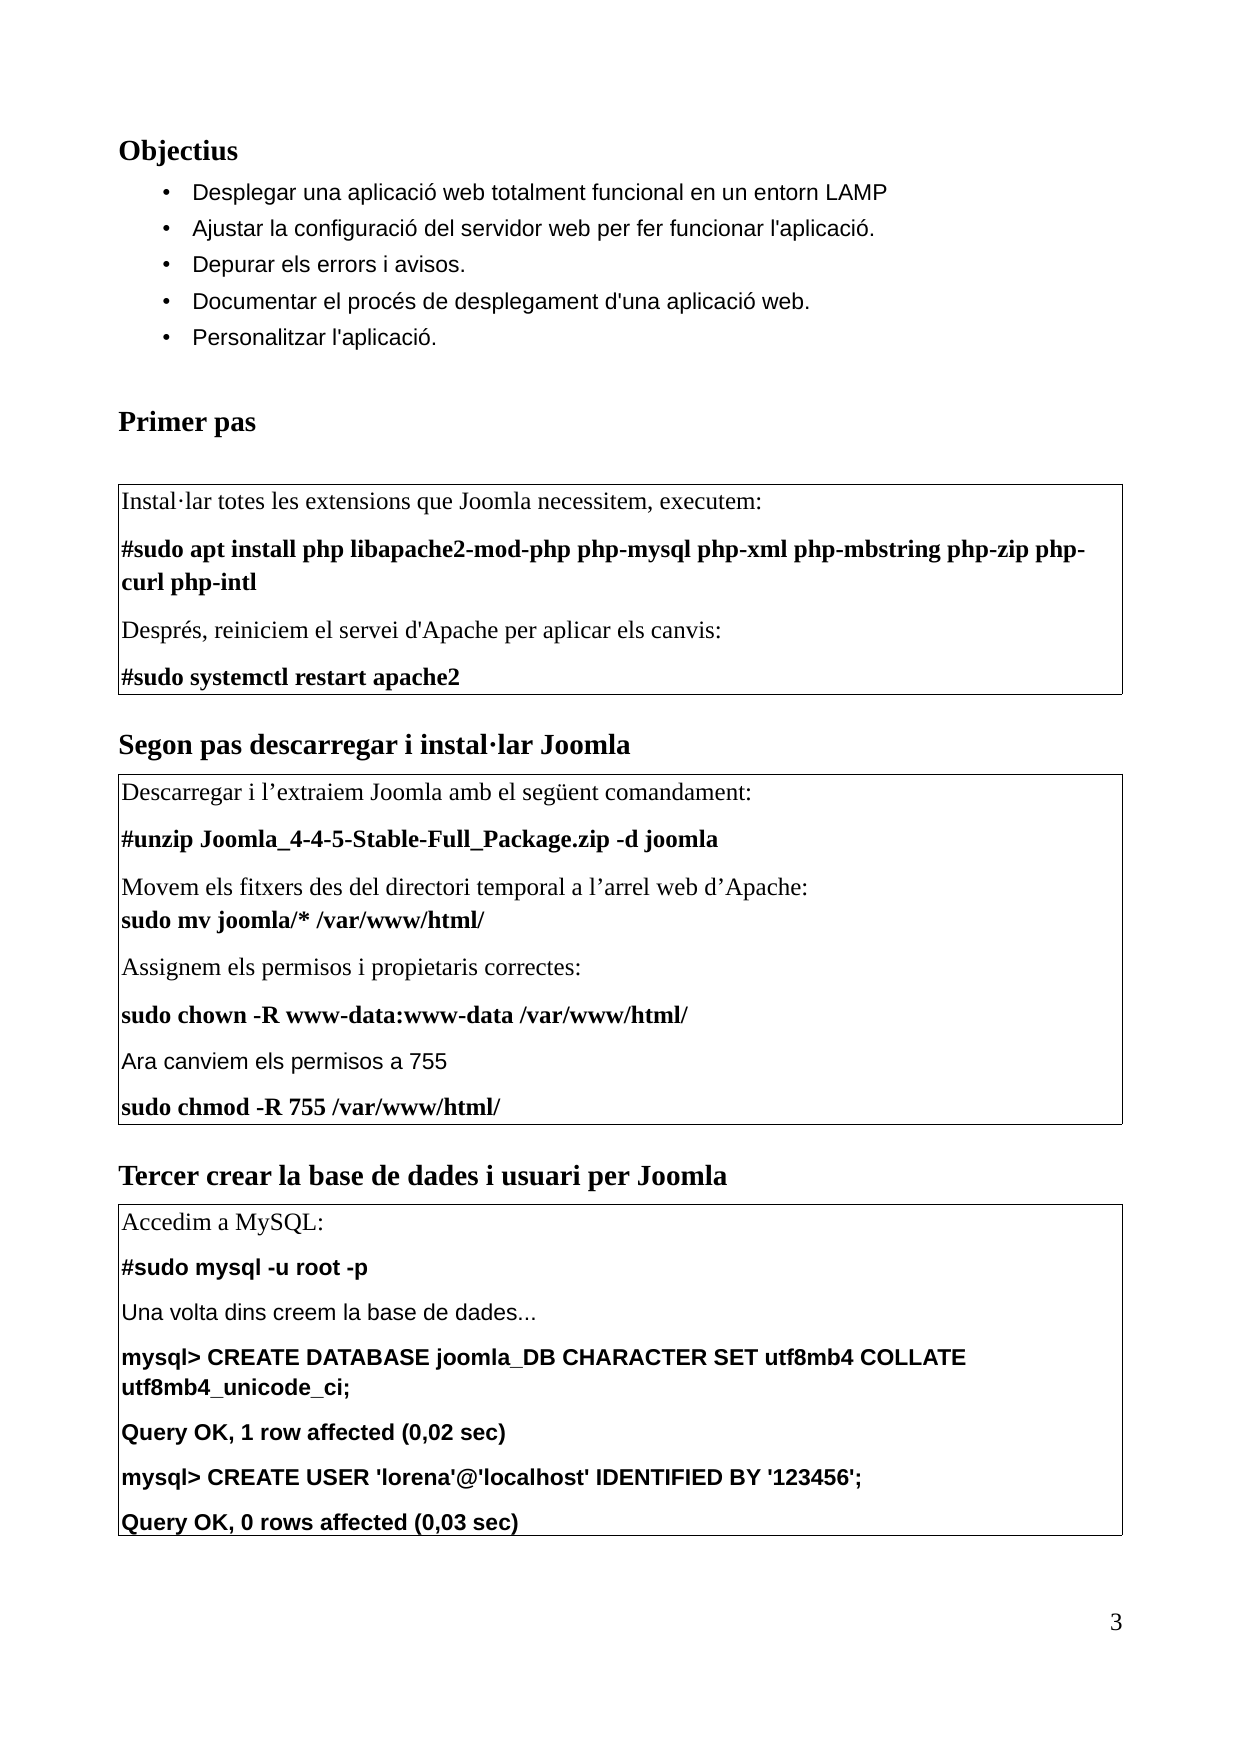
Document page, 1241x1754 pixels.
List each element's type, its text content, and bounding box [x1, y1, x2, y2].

text sudo chmod -R 755 /var/www/html/ [119, 1089, 1122, 1124]
text Una volta dins creem la base de dades... [119, 1296, 1122, 1325]
text Instal·lar totes les extensions que Joomla necessitem, executem: [119, 485, 1122, 515]
text mysql> CREATE DATABASE joomla_DB CHARACTER SET utf8mb4 COLLATE utf8mb4_unicode_ci; [119, 1341, 1122, 1400]
text mysql> CREATE USER 'lorena'@'localhost' IDENTIFIED BY '123456'; [119, 1461, 1122, 1490]
text Accedim a MySQL: [119, 1205, 1122, 1235]
text sudo chown -R www-data:www-data /var/www/html/ [119, 997, 1122, 1029]
text #sudo apt install php libapache2-mod-php php-mysql php-xml php-mbstring php-zip php-curl php-intl [119, 531, 1122, 596]
subtitle Segon pas descarregar i instal·lar Joomla [118, 727, 1122, 761]
subtitle Objectius [118, 133, 1122, 166]
subtitle Primer pas [118, 404, 1122, 471]
text Query OK, 0 rows affected (0,03 sec) [119, 1505, 1122, 1535]
list Depurar els errors i avisos. [162, 251, 1122, 278]
text Movem els fitxers des del directori temporal a l’arrel web d’Apache: sudo mv joomla/* /var/www/html/ [119, 869, 1122, 933]
text #unzip Joomla_4-4-5-Stable-Full_Package.zip -d joomla [119, 821, 1122, 853]
list Personalitzar l'aplicació. [162, 324, 1122, 351]
list Ajustar la configuració del servidor web per fer funcionar l'aplicació. [162, 215, 1122, 241]
text Descarregar i l’extraiem Joomla amb el següent comandament: [119, 775, 1122, 805]
text Ara canviem els permisos a 755 [119, 1044, 1122, 1074]
list Desplegar una aplicació web totalment funcional en un entorn LAMP [162, 179, 1122, 205]
list Documentar el procés de desplegament d'una aplicació web. [162, 288, 1122, 314]
subtitle Tercer crear la base de dades i usuari per Joomla [118, 1158, 1122, 1191]
text Assignem els permisos i propietaris correctes: [119, 949, 1122, 981]
text #sudo systemctl restart apache2 [119, 659, 1122, 694]
text Query OK, 1 row affected (0,02 sec) [119, 1416, 1122, 1445]
text #sudo mysql -u root -p [119, 1251, 1122, 1281]
text Després, reiniciem el servei d'Apache per aplicar els canvis: [119, 612, 1122, 643]
